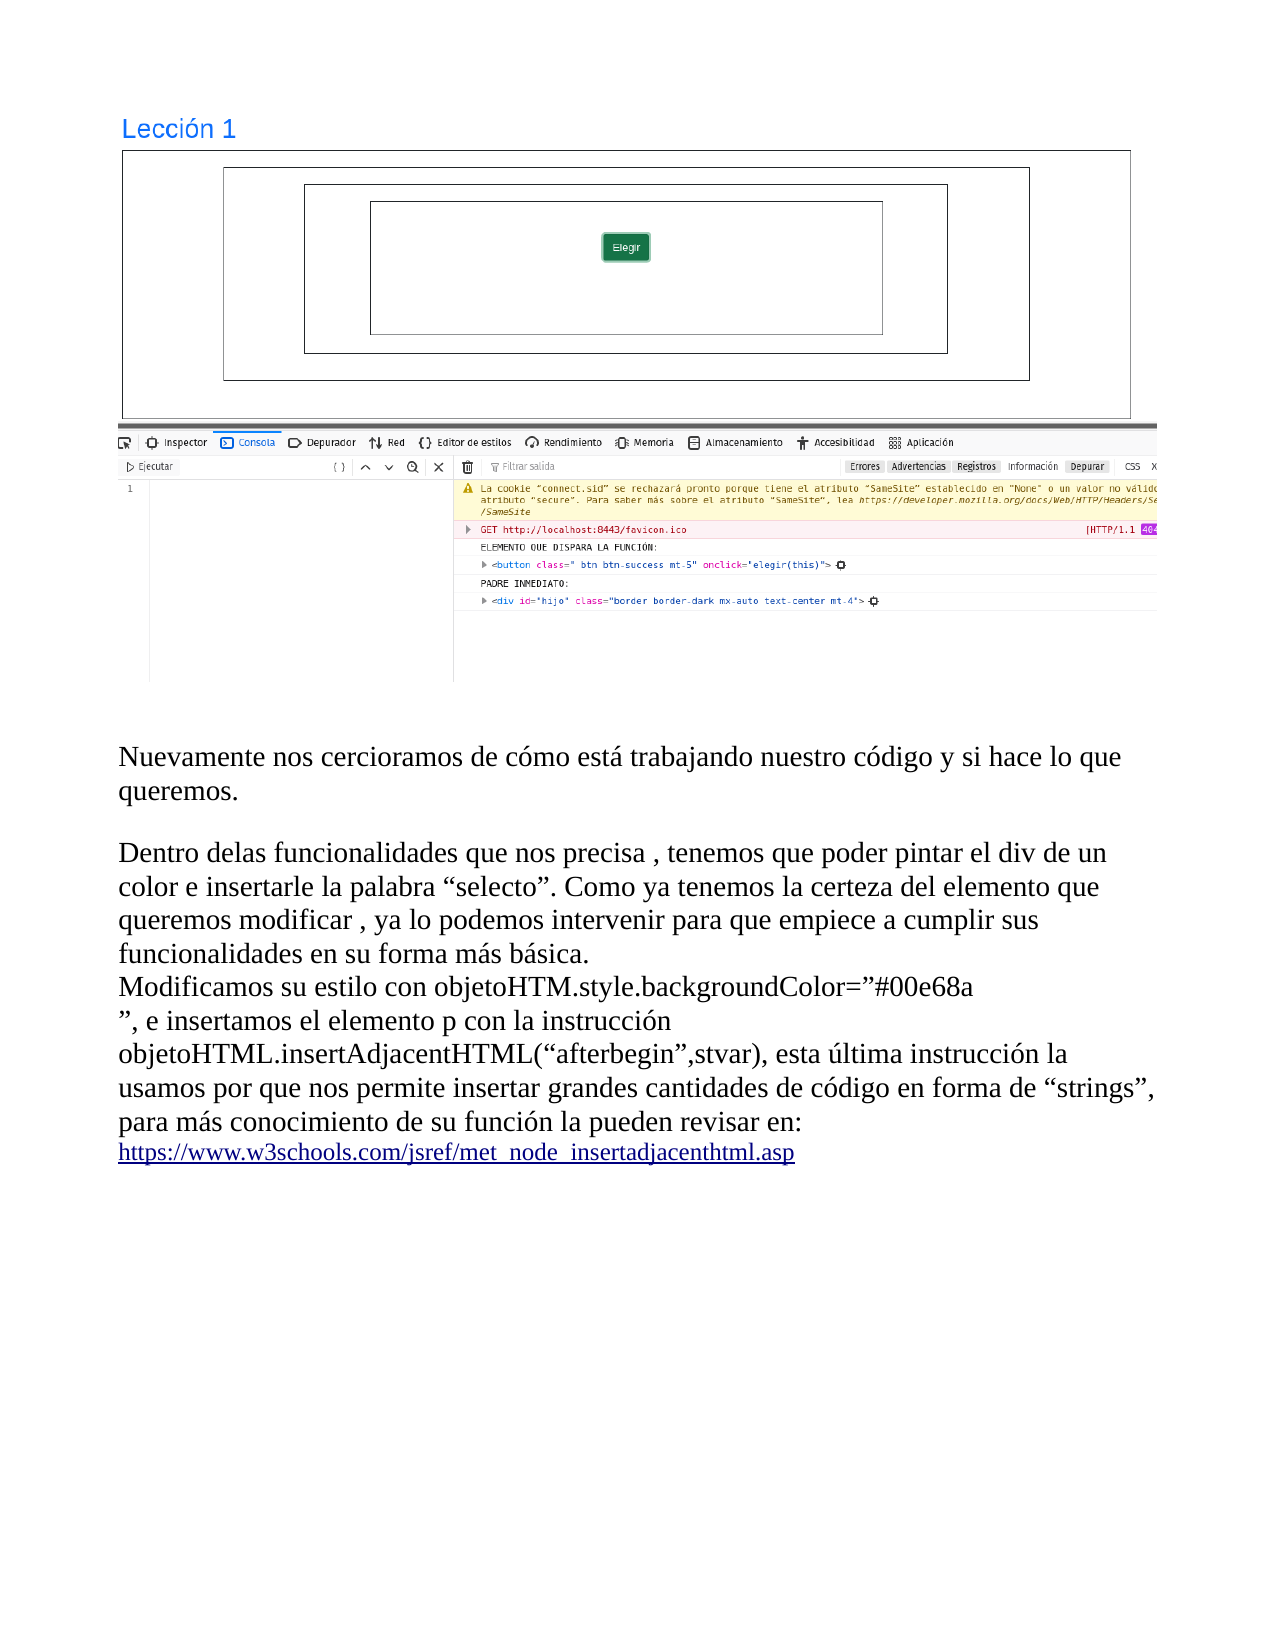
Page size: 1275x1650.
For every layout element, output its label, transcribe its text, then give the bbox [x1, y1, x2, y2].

text Modificamos su estilo con objetoHTM.style.backgroundColor=”#00e68a [118, 969, 1157, 1003]
picture [118, 118, 1157, 682]
text ”, e insertamos el elemento p con la instrucción objetoHTML.insertAdjacentHTML(“afterbegin”,stvar), esta última instrucción la usamos por que nos permite insertar grandes cantidades de código en forma de “strings”, para más conocimiento de su función la pueden revisar en: https://www.w3schools.com/jsref/met_node_insertadjacenthtml.asp [118, 1003, 1157, 1166]
text Dentro delas funcionalidades que nos precisa , tenemos que poder pintar el div de un color e insertarle la palabra “selecto”. Como ya tenemos la certeza del elemento que queremos modificar , ya lo podemos intervenir para que empiece a cumplir sus funcionalidades en su forma más básica. [118, 835, 1157, 969]
text Nuevamente nos cercioramos de cómo está trabajando nuestro código y si hace lo que queremos. [118, 739, 1157, 807]
